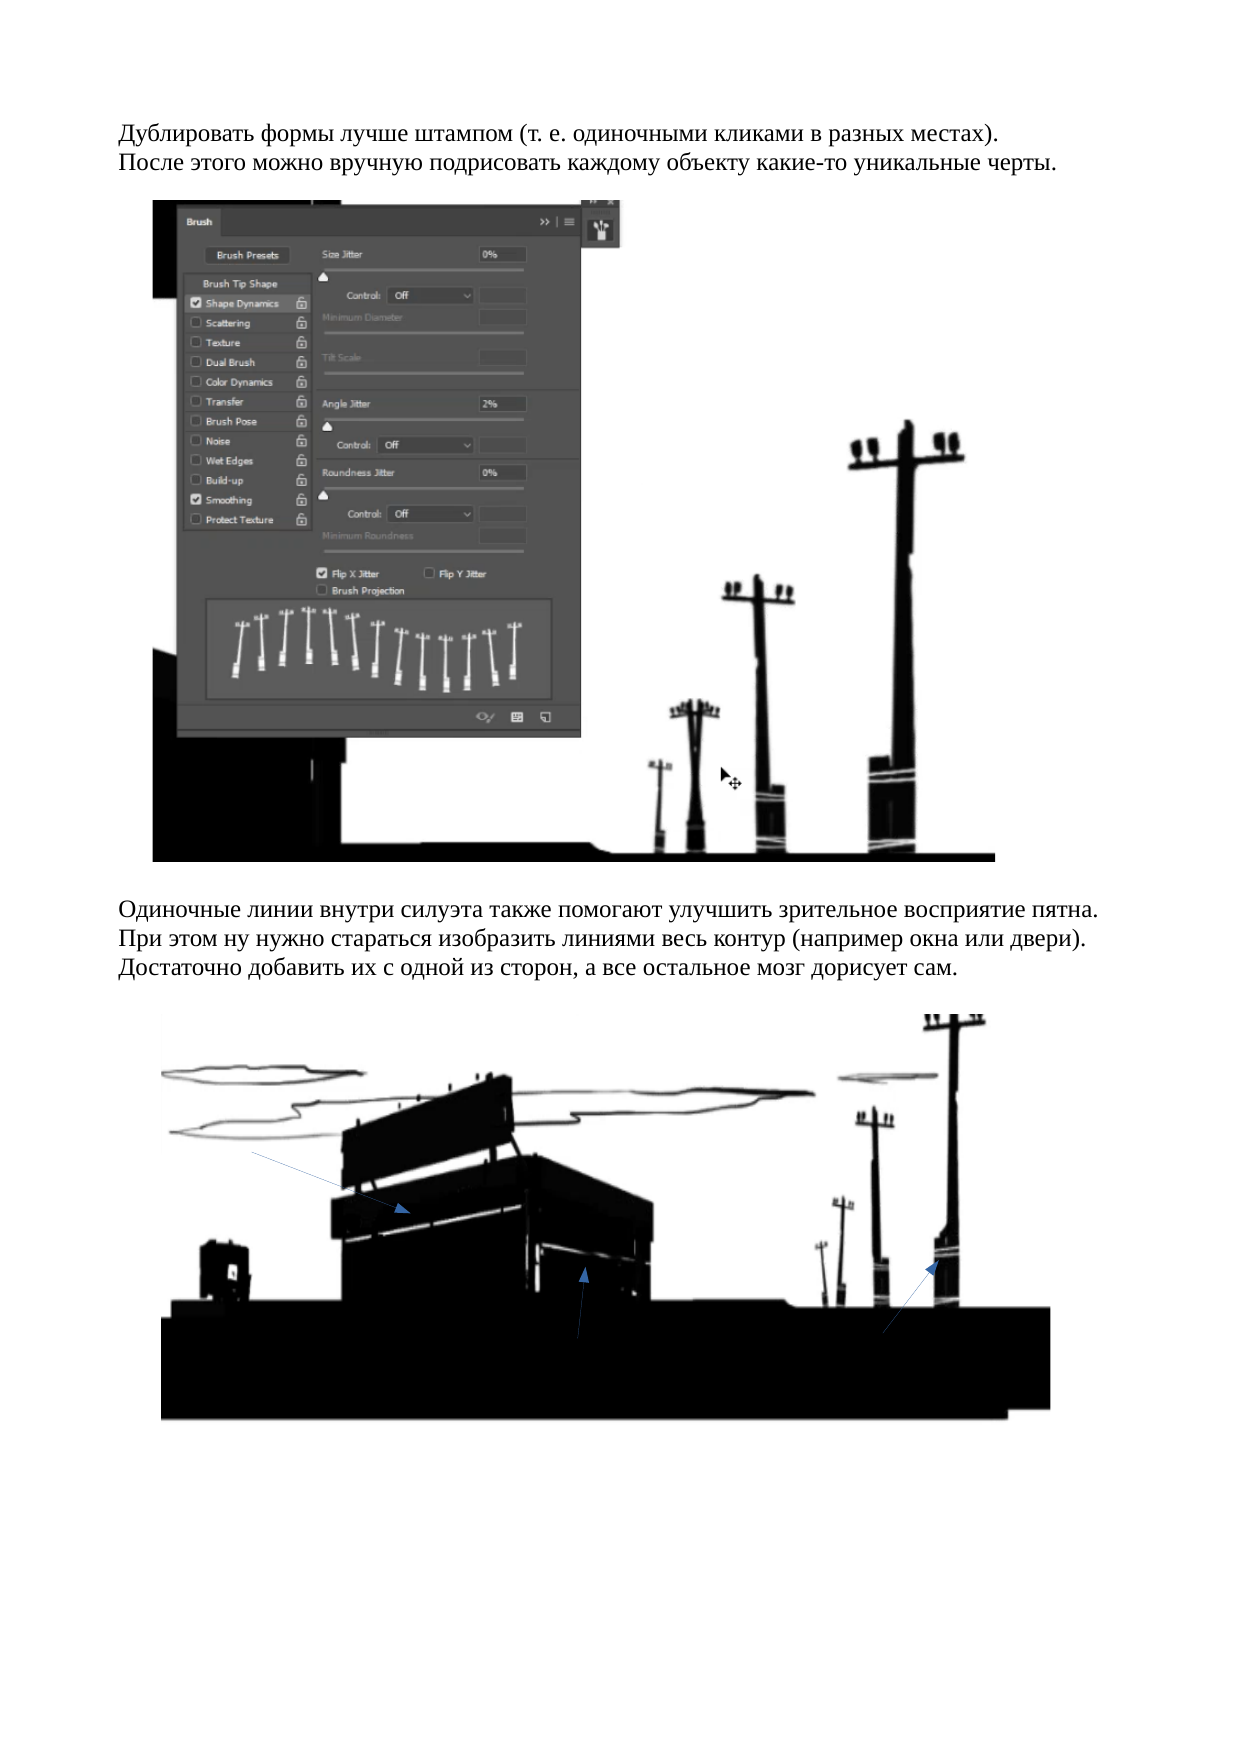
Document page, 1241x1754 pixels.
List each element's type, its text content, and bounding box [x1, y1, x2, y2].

picture [161, 1014, 1051, 1454]
text При этом ну нужно стараться изобразить линиями весь контур (например окна или двери). Достаточно добавить их с одной из сторон, а все остальное мозг дорисует сам. [118, 923, 1122, 981]
text Дублировать формы лучше штампом (т. е. одиночными кликами в разных местах). [118, 118, 1122, 147]
picture [152, 200, 995, 862]
text Одиночные линии внутри силуэта также помогают улучшить зрительное восприятие пятна. [118, 894, 1122, 923]
text После этого можно вручную подрисовать каждому объекту какие-то уникальные черты. [118, 147, 1122, 176]
